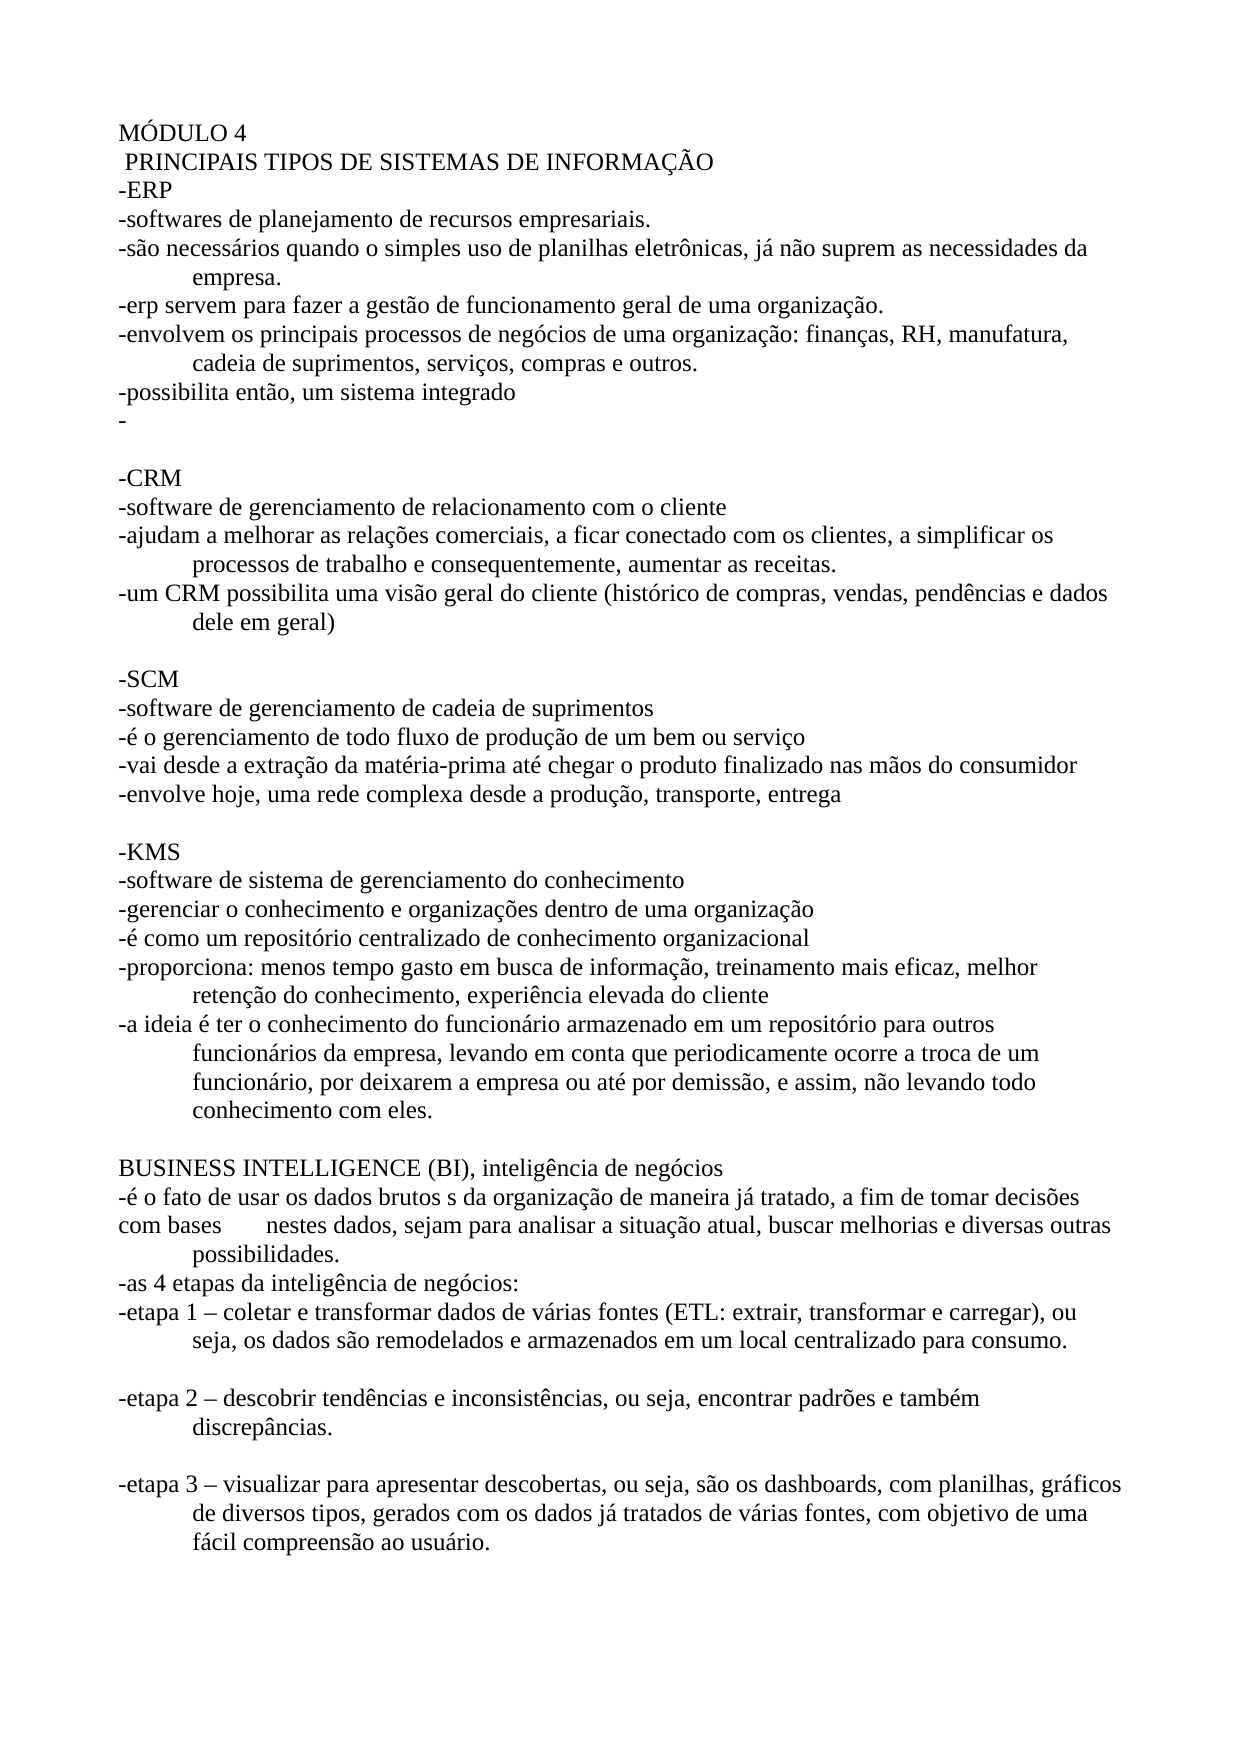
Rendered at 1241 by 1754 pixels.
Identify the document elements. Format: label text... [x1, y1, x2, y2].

text MÓDULO 4 [118, 118, 1122, 147]
text -SCM [118, 664, 1122, 693]
text -possibilita então, um sistema integrado [118, 377, 1122, 406]
text -gerenciar o conhecimento e organizações dentro de uma organização [118, 894, 1122, 923]
text -é o fato de usar os dados brutos s da organização de maneira já tratado, a fim de tomar decisões com bases nestes dados, sejam para analisar a situação atual, buscar melhorias e diversas outras possibilidades. [118, 1182, 1122, 1268]
text -é como um repositório centralizado de conhecimento organizacional [118, 923, 1122, 952]
text -softwares de planejamento de recursos empresariais. [118, 204, 1122, 233]
text -envolvem os principais processos de negócios de uma organização: finanças, RH, manufatura, cadeia de suprimentos, serviços, compras e outros. [118, 319, 1122, 377]
text -CRM [118, 463, 1122, 492]
text -ERP [118, 176, 1122, 204]
text -ajudam a melhorar as relações comerciais, a ficar conectado com os clientes, a simplificar os processos de trabalho e consequentemente, aumentar as receitas. [118, 521, 1122, 578]
text -etapa 2 – descobrir tendências e inconsistências, ou seja, encontrar padrões e também discrepâncias. [118, 1383, 1122, 1441]
text -proporciona: menos tempo gasto em busca de informação, treinamento mais eficaz, melhor retenção do conhecimento, experiência elevada do cliente [118, 952, 1122, 1009]
text PRINCIPAIS TIPOS DE SISTEMAS DE INFORMAÇÃO [118, 147, 1122, 176]
text -é o gerenciamento de todo fluxo de produção de um bem ou serviço [118, 722, 1122, 751]
text -software de gerenciamento de cadeia de suprimentos [118, 693, 1122, 722]
text -erp servem para fazer a gestão de funcionamento geral de uma organização. [118, 291, 1122, 319]
text -vai desde a extração da matéria-prima até chegar o produto finalizado nas mãos do consumidor [118, 751, 1122, 779]
text -software de gerenciamento de relacionamento com o cliente [118, 492, 1122, 521]
text -etapa 1 – coletar e transformar dados de várias fontes (ETL: extrair, transformar e carregar), ou seja, os dados são remodelados e armazenados em um local centralizado para consumo. [118, 1297, 1122, 1354]
text -as 4 etapas da inteligência de negócios: [118, 1268, 1122, 1297]
text BUSINESS INTELLIGENCE (BI), inteligência de negócios [118, 1153, 1122, 1182]
text -a ideia é ter o conhecimento do funcionário armazenado em um repositório para outros funcionários da empresa, levando em conta que periodicamente ocorre a troca de um funcionário, por deixarem a empresa ou até por demissão, e assim, não levando todo conhecimento com eles. [118, 1009, 1122, 1124]
text -um CRM possibilita uma visão geral do cliente (histórico de compras, vendas, pendências e dados dele em geral) [118, 578, 1122, 636]
text -etapa 3 – visualizar para apresentar descobertas, ou seja, são os dashboards, com planilhas, gráficos de diversos tipos, gerados com os dados já tratados de várias fontes, com objetivo de uma fácil compreensão ao usuário. [118, 1469, 1122, 1556]
text -envolve hoje, uma rede complexa desde a produção, transporte, entrega [118, 779, 1122, 808]
text - [118, 406, 1122, 434]
text -são necessários quando o simples uso de planilhas eletrônicas, já não suprem as necessidades da empresa. [118, 233, 1122, 291]
text -software de sistema de gerenciamento do conhecimento [118, 866, 1122, 894]
text -KMS [118, 837, 1122, 866]
